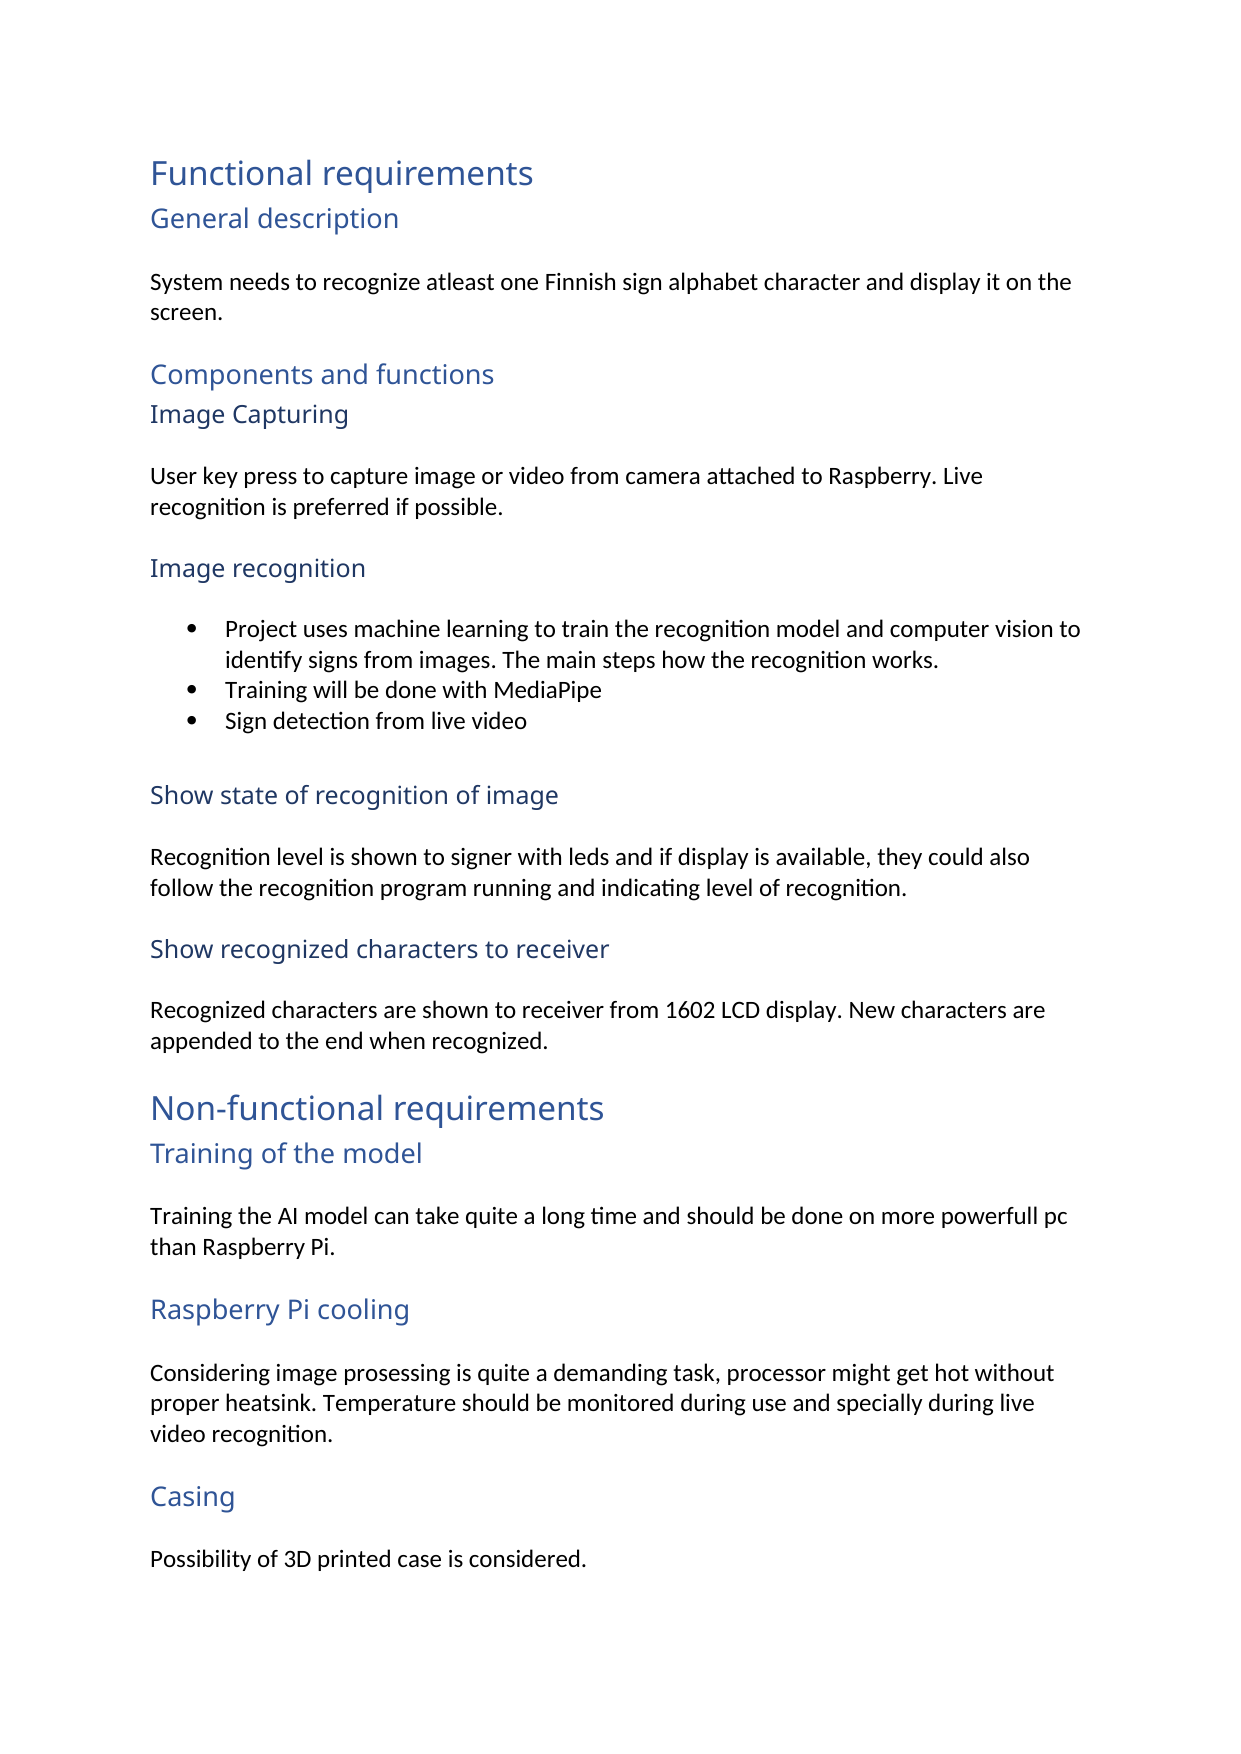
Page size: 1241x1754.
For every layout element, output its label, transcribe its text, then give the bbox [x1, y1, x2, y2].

subtitle Training of the model [150, 1134, 1090, 1171]
subtitle Image Capturing [150, 397, 1090, 431]
subtitle Raspberry Pi cooling [150, 1291, 1090, 1328]
text System needs to recognize atleast one Finnish sign alphabet character and display it on the screen. [150, 266, 1090, 327]
subtitle Functional requirements [150, 150, 1090, 195]
text Considering image prosessing is quite a demanding task, processor might get hot without proper heatsink. Temperature should be monitored during use and specially during live video recognition. [150, 1357, 1090, 1448]
subtitle Components and functions [150, 356, 1090, 393]
list Training will be done with MediaPipe [187, 674, 1090, 705]
text Training the AI model can take quite a long time and should be done on more powerfull pc than Raspberry Pi. [150, 1201, 1090, 1262]
subtitle General description [150, 199, 1090, 236]
list Project uses machine learning to train the recognition model and computer vision to identify signs from images. The main steps how the recognition works. [187, 613, 1090, 674]
text Recognized characters are shown to receiver from 1602 LCD display. New characters are appended to the end when recognized. [150, 995, 1090, 1056]
text Recognition level is shown to signer with leds and if display is available, they could also follow the recognition program running and indicating level of recognition. [150, 841, 1090, 902]
subtitle Casing [150, 1477, 1090, 1514]
text Possibility of 3D printed case is considered. [150, 1543, 1090, 1574]
subtitle Non-functional requirements [150, 1085, 1090, 1130]
subtitle Show recognized characters to receiver [150, 931, 1090, 966]
text User key press to capture image or video from camera attached to Raspberry. Live recognition is preferred if possible. [150, 460, 1090, 521]
subtitle Show state of recognition of image [150, 778, 1090, 812]
subtitle Image recognition [150, 550, 1090, 584]
list Sign detection from live video [187, 705, 1090, 736]
